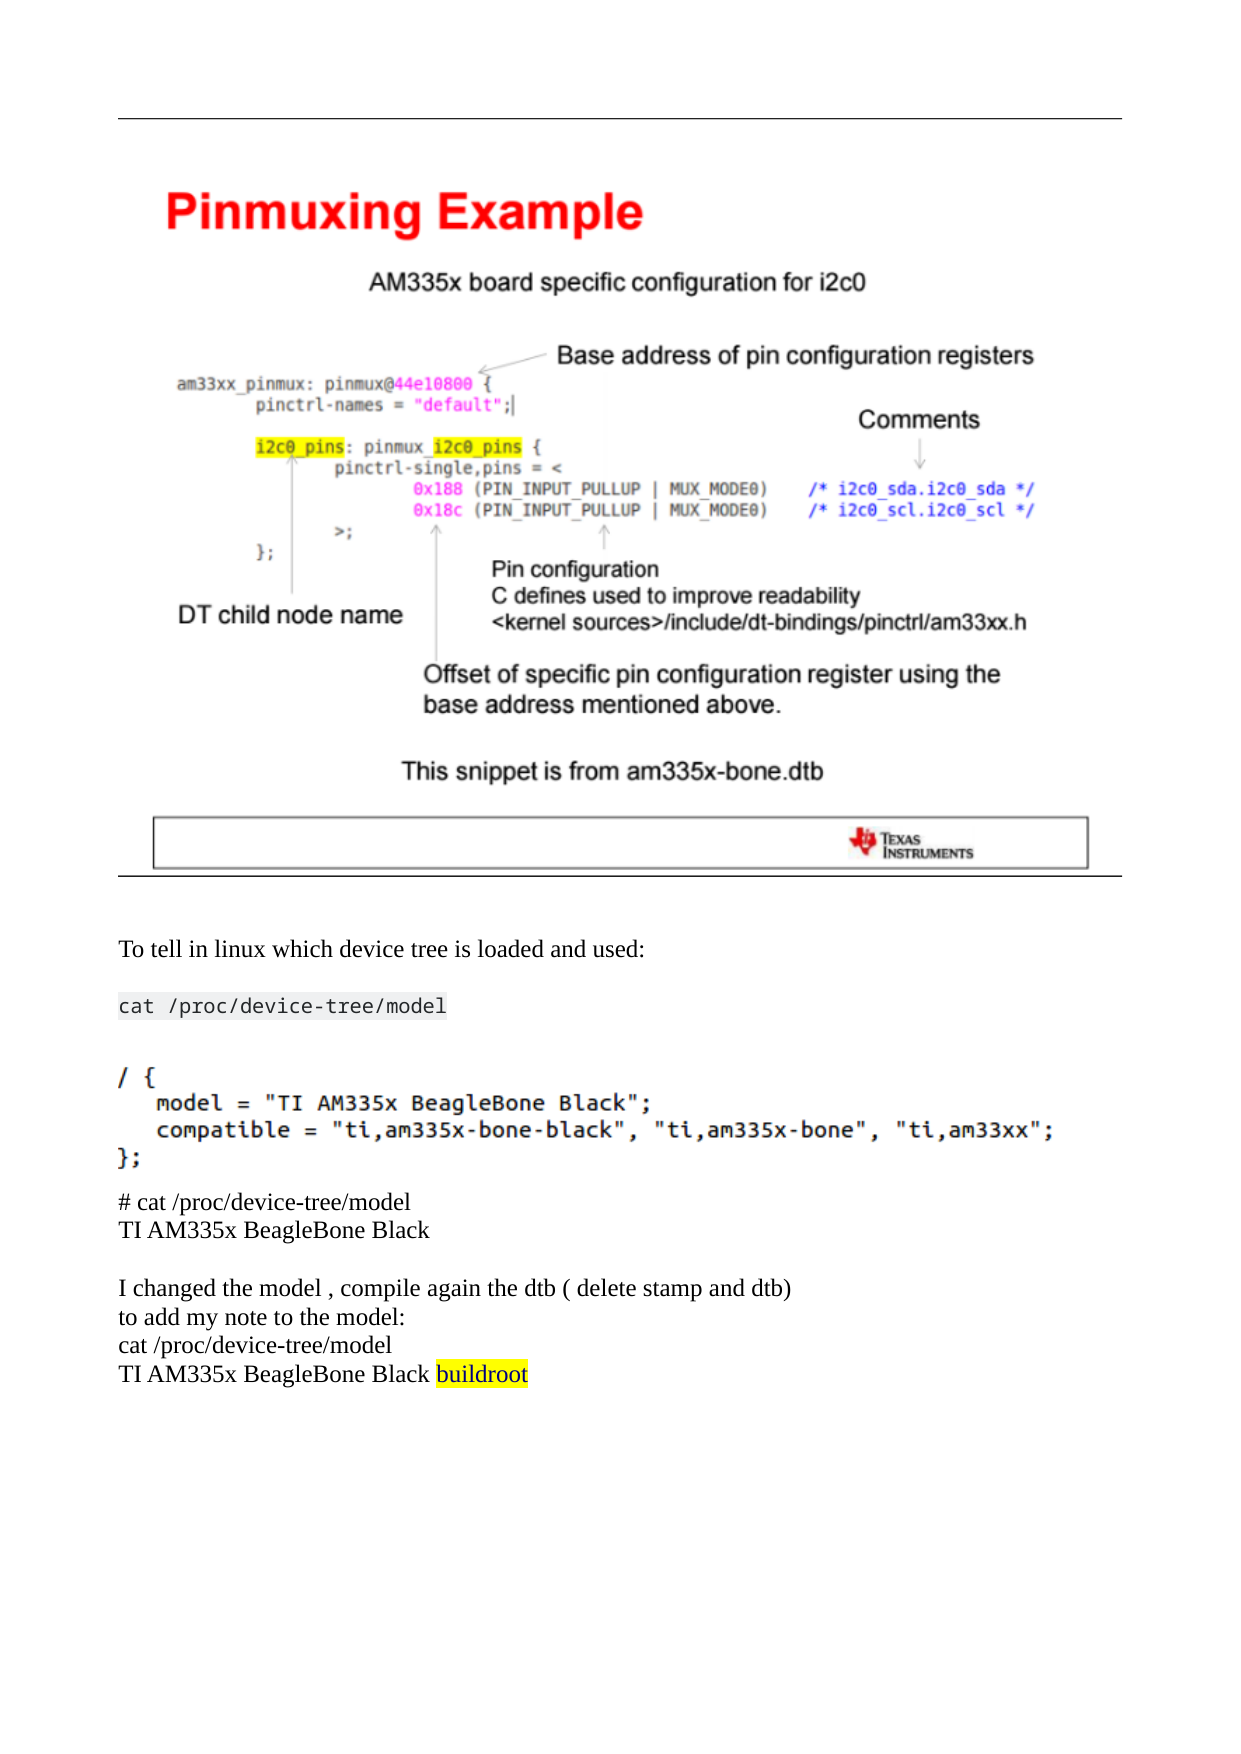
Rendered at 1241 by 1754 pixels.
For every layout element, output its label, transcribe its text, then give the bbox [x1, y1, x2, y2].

text To tell in linux which device tree is loaded and used: [118, 934, 1122, 963]
text cat /proc/device-tree/model [118, 992, 1122, 1020]
text TI AM335x BeagleBone Black [118, 1216, 1122, 1244]
text cat /proc/device-tree/model [118, 1331, 1122, 1359]
picture [118, 118, 1123, 877]
text # cat /proc/device-tree/model [118, 1187, 1122, 1216]
text TI AM335x BeagleBone Black buildroot [118, 1359, 1122, 1388]
picture [118, 1048, 1123, 1187]
text I changed the model , compile again the dtb ( delete stamp and dtb) [118, 1273, 1122, 1302]
text to add my note to the model: [118, 1302, 1122, 1331]
